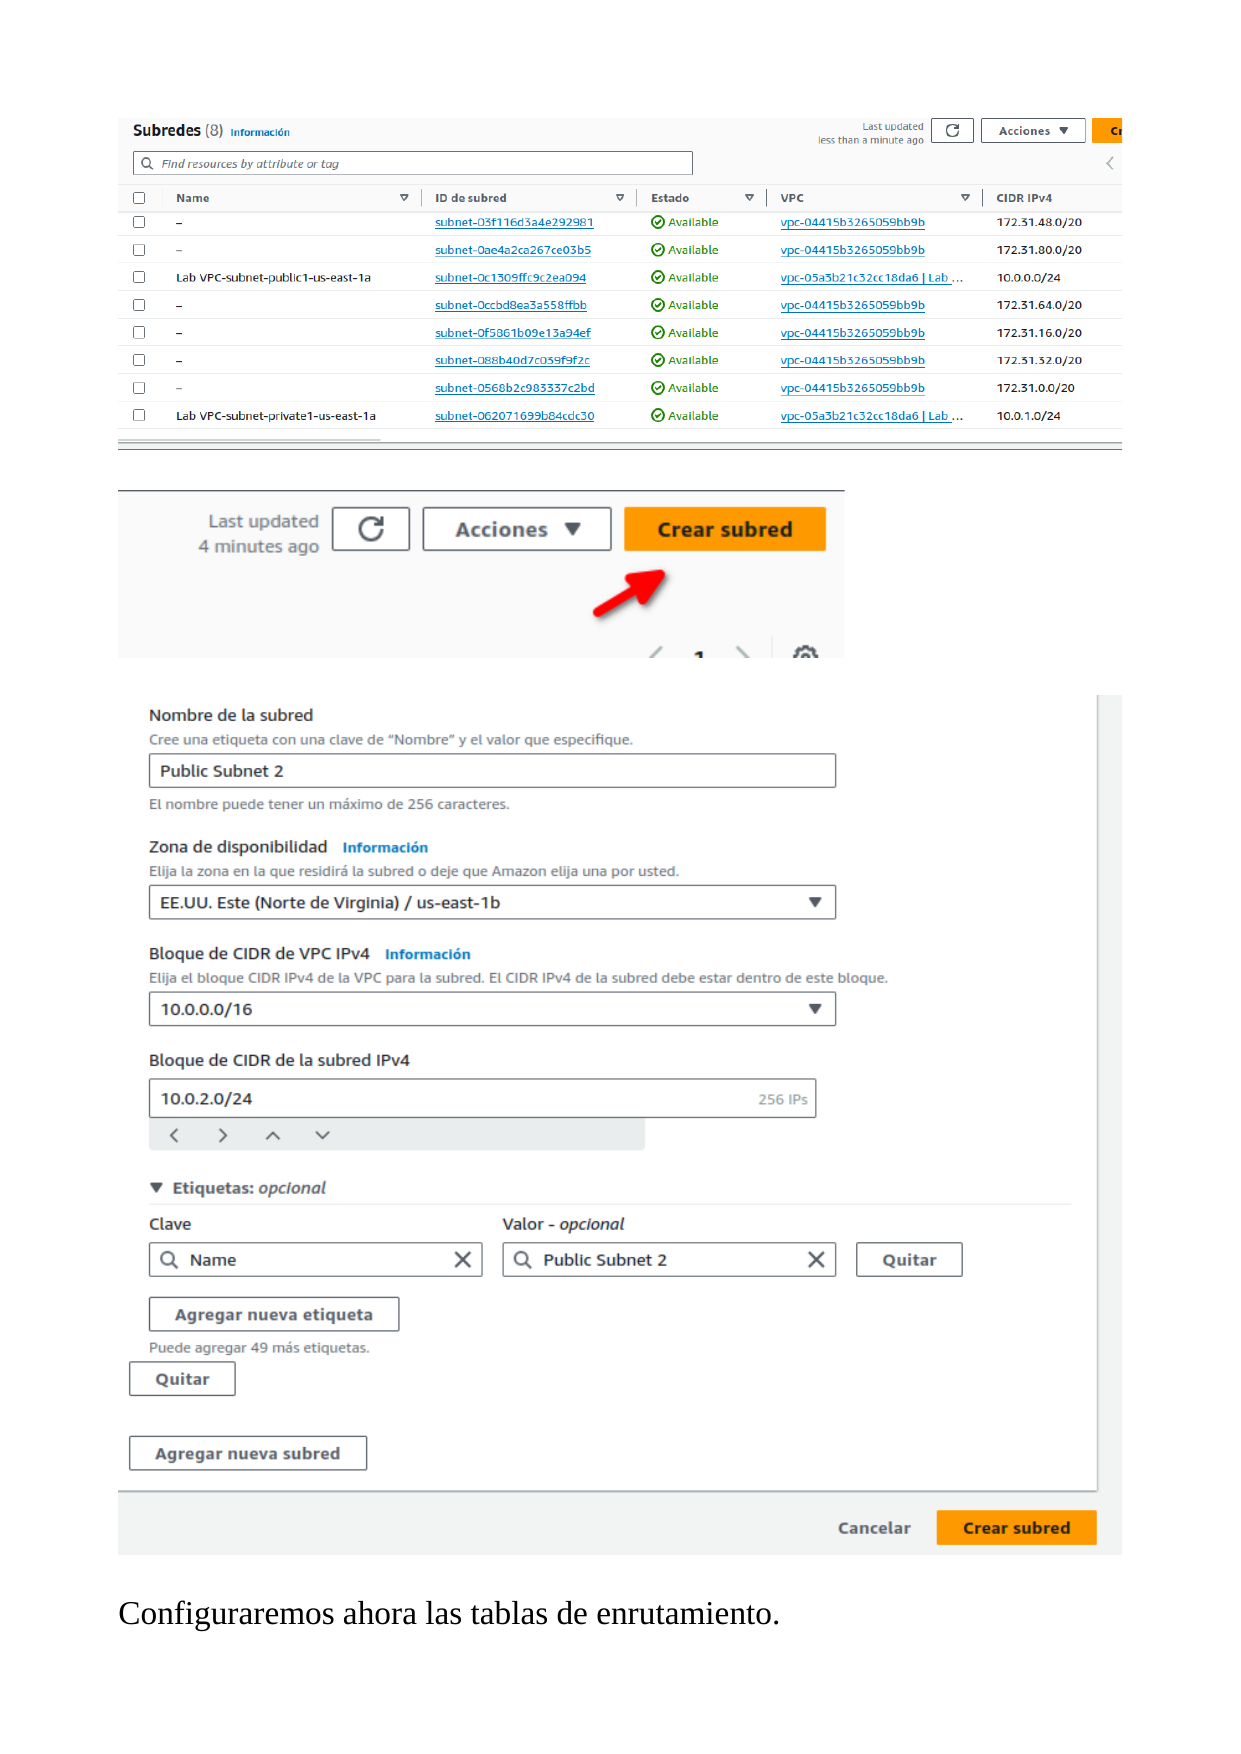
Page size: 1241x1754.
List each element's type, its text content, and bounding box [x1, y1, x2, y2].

picture [118, 490, 845, 658]
picture [118, 695, 1123, 1555]
picture [118, 118, 1123, 452]
text Configuraremos ahora las tablas de enrutamiento. [118, 1593, 1122, 1631]
